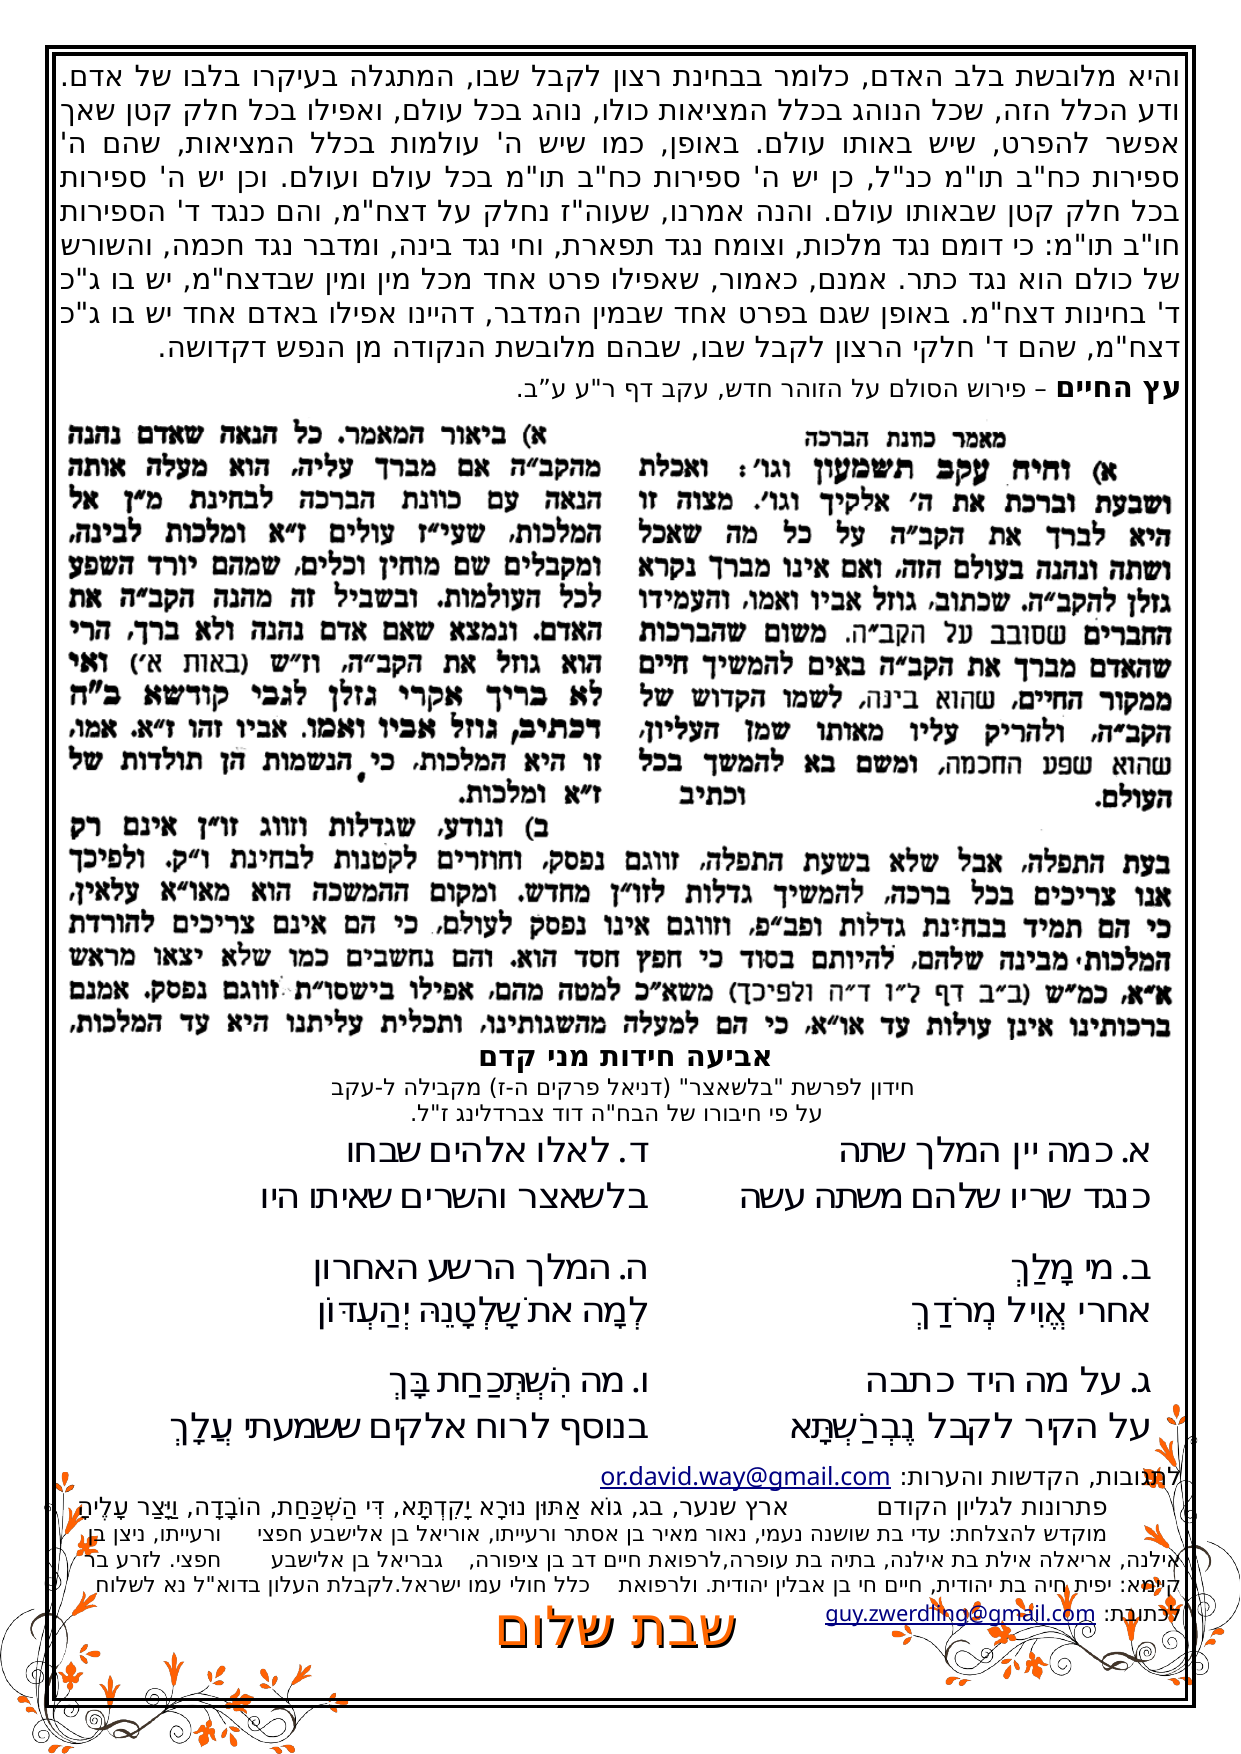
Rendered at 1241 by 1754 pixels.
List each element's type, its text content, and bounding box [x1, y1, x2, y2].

list לתגובות, הקדשות והערות: or.david.way@gmail.com [59, 1127, 1182, 1492]
picture [1188, 1404, 1192, 1686]
list על פי חיבורו של הבח"ה דוד צברדלינג ז"ל. [59, 1100, 1182, 1127]
picture [58, 417, 1182, 1040]
list אביעה חידות מני קדם [59, 1040, 1182, 1074]
picture [56, 1472, 349, 1698]
picture [1196, 1404, 1240, 1686]
text והיא מלובשת בלב האדם, כלומר בבחינת רצון לקבל שבו, המתגלה בעיקרו בלבו של אדם. ודע הכלל הזה, שכל הנוהג בכלל המציאות כולו, נוהג בכל עולם, ואפילו בכל חלק קטן שאך אפשר להפרט, שיש באותו עולם. באופן, כמו שיש ה' עולמות בכלל המציאות, שהם ה' ספירות כח"ב תו"מ כנ"ל, כן יש ה' ספירות כח"ב תו"מ בכל עולם ועולם. וכן יש ה' ספירות בכל חלק קטן שבאותו עולם. והנה אמרנו, שעוה"ז נחלק על דצח"מ, והם כנגד ד' הספירות חו"ב תו"מ: כי דומם נגד מלכות, וצומח נגד תפארת, וחי נגד בינה, ומדבר נגד חכמה, והשורש של כולם הוא נגד כתר. אמנם, כאמור, שאפילו פרט אחד מכל מין ומין שבדצח"מ, יש בו ג"כ ד' בחינות דצח"מ. באופן שגם בפרט אחד שבמין המדבר, דהיינו אפילו באדם אחד יש בו ג"כ דצח"מ, שהם ד' חלקי הרצון לקבל שבו, שבהם מלובשת הנקודה מן הנפש דקדושה. [59, 59, 1182, 364]
text חידון לפרשת "בלשאצר" (דניאל פרקים ה-ז) מקבילה ל-עקב [59, 1074, 1185, 1100]
picture [49, 1472, 349, 1705]
list מוקדש להצלחת: עדי בת שושנה נעמי, נאור מאיר בן אסתר ורעייתו, אוריאל בן אלישבע חפצי ורעייתו, ניצן בן אילנה, אריאלה אילת בת אילנה, בתיה בת עופרה,לרפואת חיים דב בן ציפורה, גבריאל בן אלישבע חפצי. לזרע בר קיימא: יפית חיה בת יהודית, חיים חי בן אבלין יהודית. ולרפואת כלל חולי עמו ישראל.לקבלת העלון בדוא"ל נא לשלוח לכתובת: guy.zwerdling@gmail.com [349, 1522, 891, 1628]
list פתרונות לגליון הקודם ארץ שנער, בג, גוֹא אַתּוּן נוּרָא יָקִדְתָּא, דִּי הַשְׁכַּחַת, הוֹבָדָה, וַיָּצַר עָלֶיהָ [349, 1492, 891, 1522]
text עץ החיים – פירוש הסולם על הזוהר חדש, עקב דף ר"ע ע”ב. [59, 371, 1182, 405]
picture [0, 1472, 349, 1754]
picture [891, 1404, 1185, 1686]
